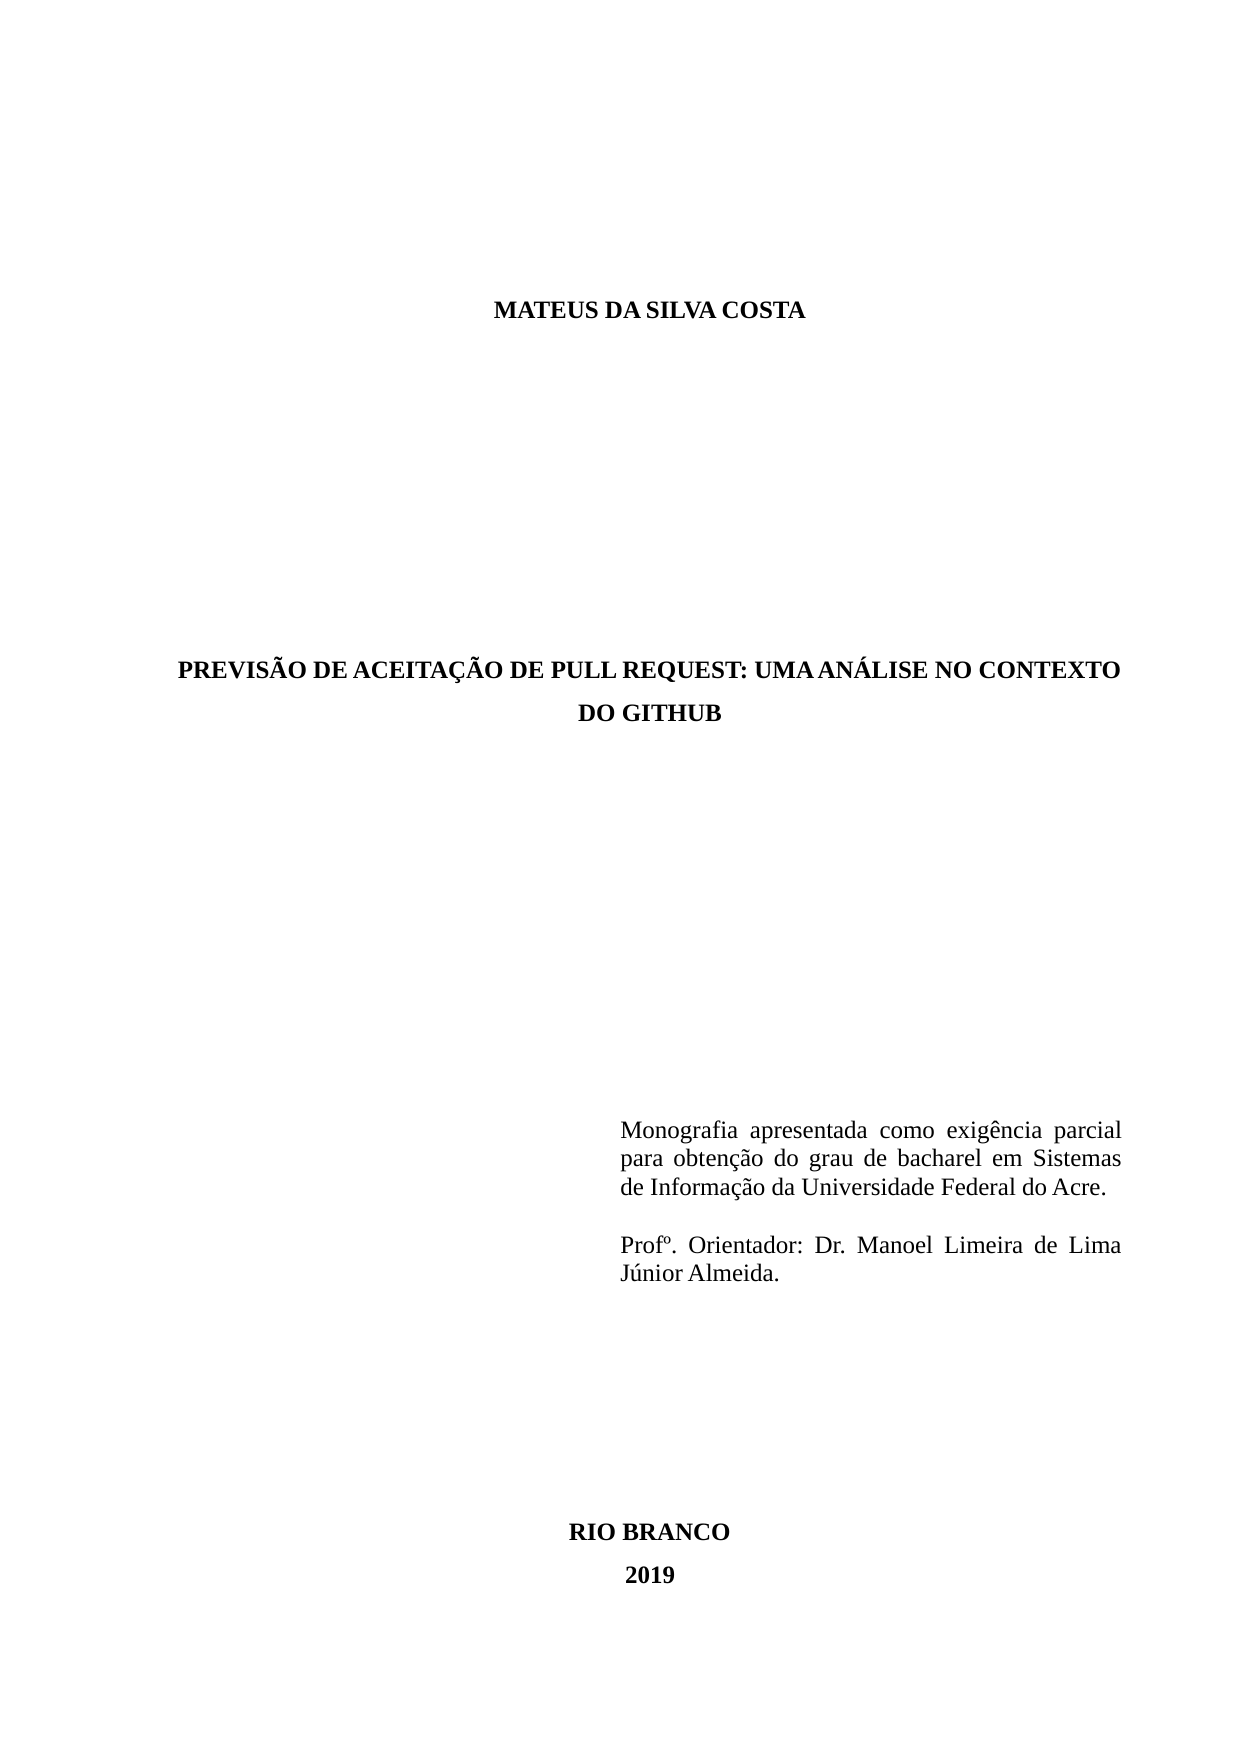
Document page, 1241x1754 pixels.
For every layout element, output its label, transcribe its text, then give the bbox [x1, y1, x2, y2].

text Profº. Orientador: Dr. Manoel Limeira de Lima Júnior Almeida. [620, 1230, 1122, 1287]
text 2019 [177, 1560, 1122, 1589]
text MATEUS DA SILVA COSTA [177, 295, 1122, 324]
text Monografia apresentada como exigência parcial para obtenção do grau de bacharel em Sistemas de Informação da Universidade Federal do Acre. [620, 1115, 1122, 1201]
text Previsão de aceitação de pull request: UMA ANáLISE NO CONTEXTO DO GITHUB [177, 655, 1122, 727]
text RIO BRANCO [177, 1517, 1122, 1546]
